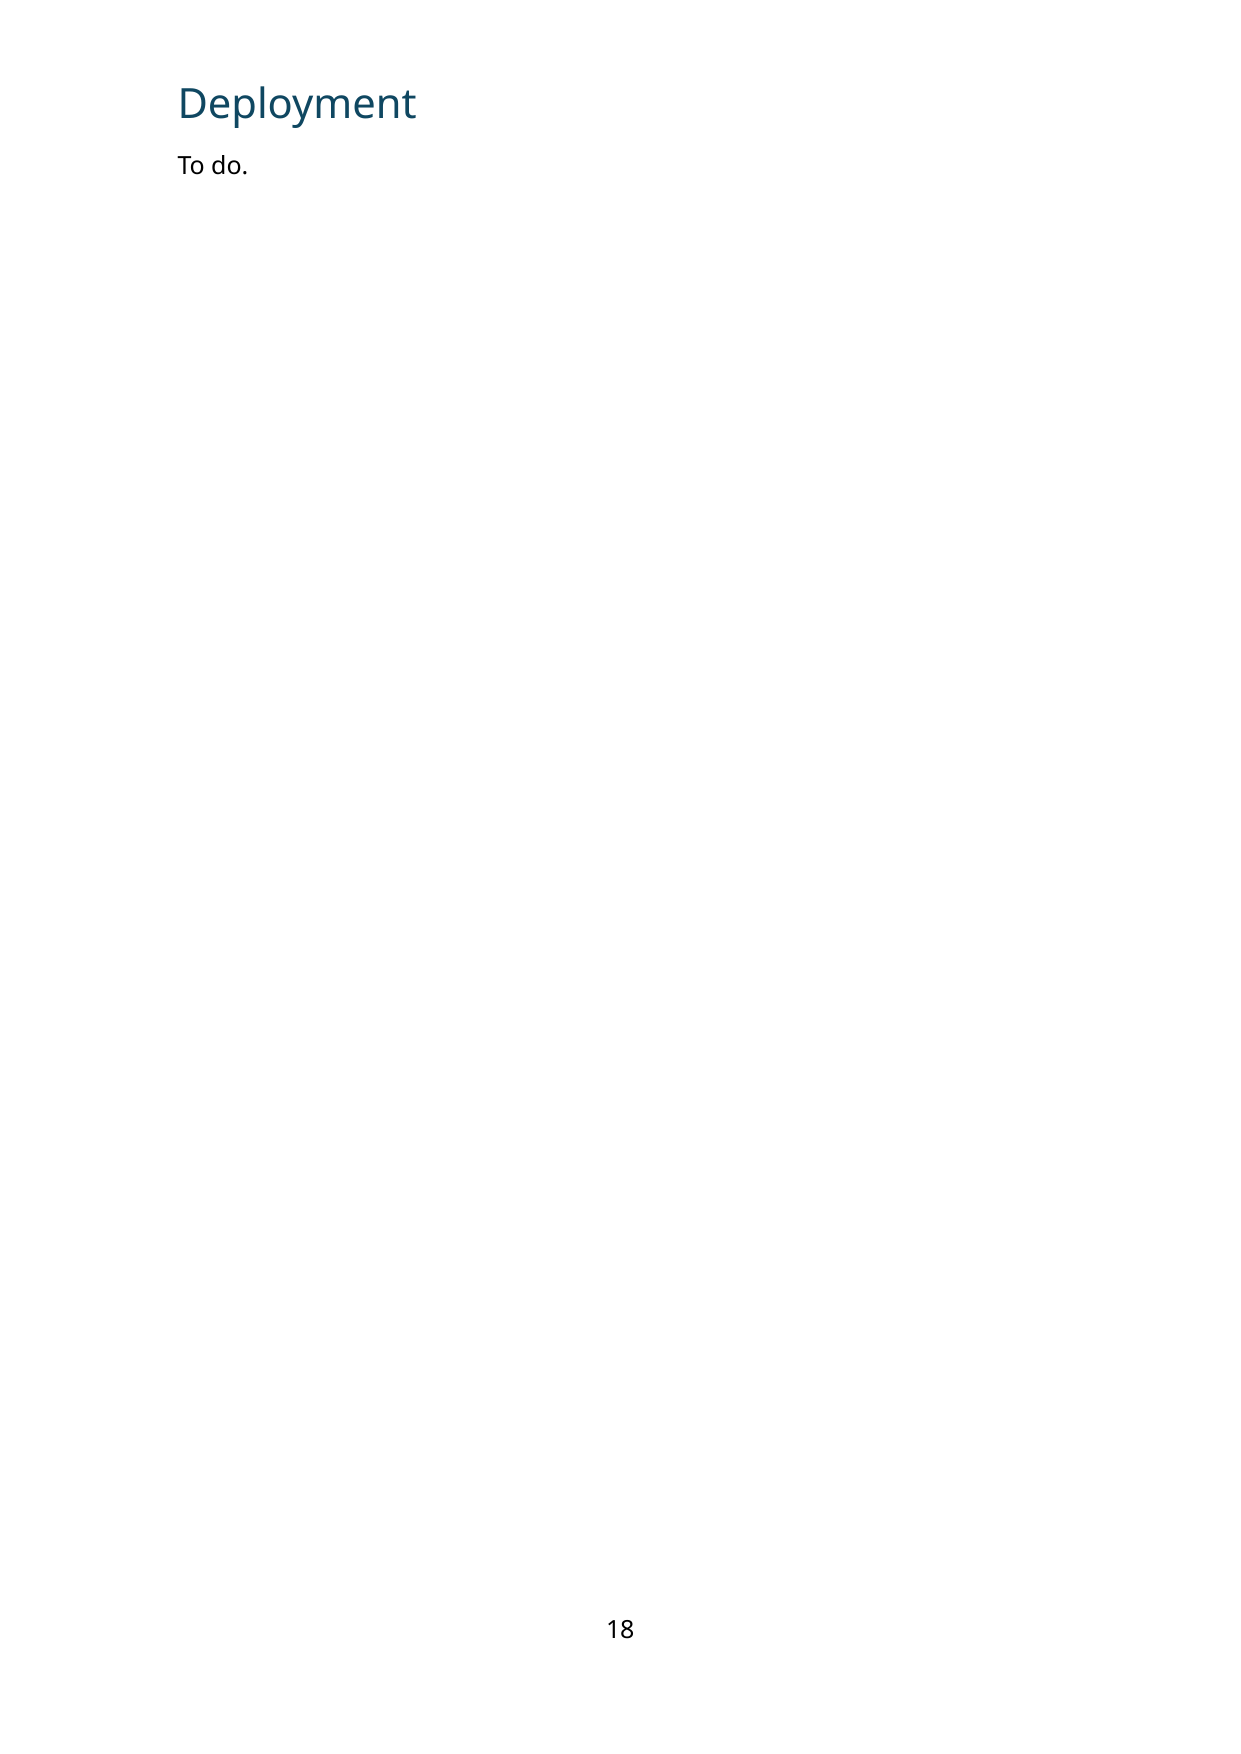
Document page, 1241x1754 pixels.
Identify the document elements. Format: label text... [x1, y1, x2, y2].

subtitle Deployment [177, 74, 1063, 131]
text To do. [177, 147, 1063, 181]
